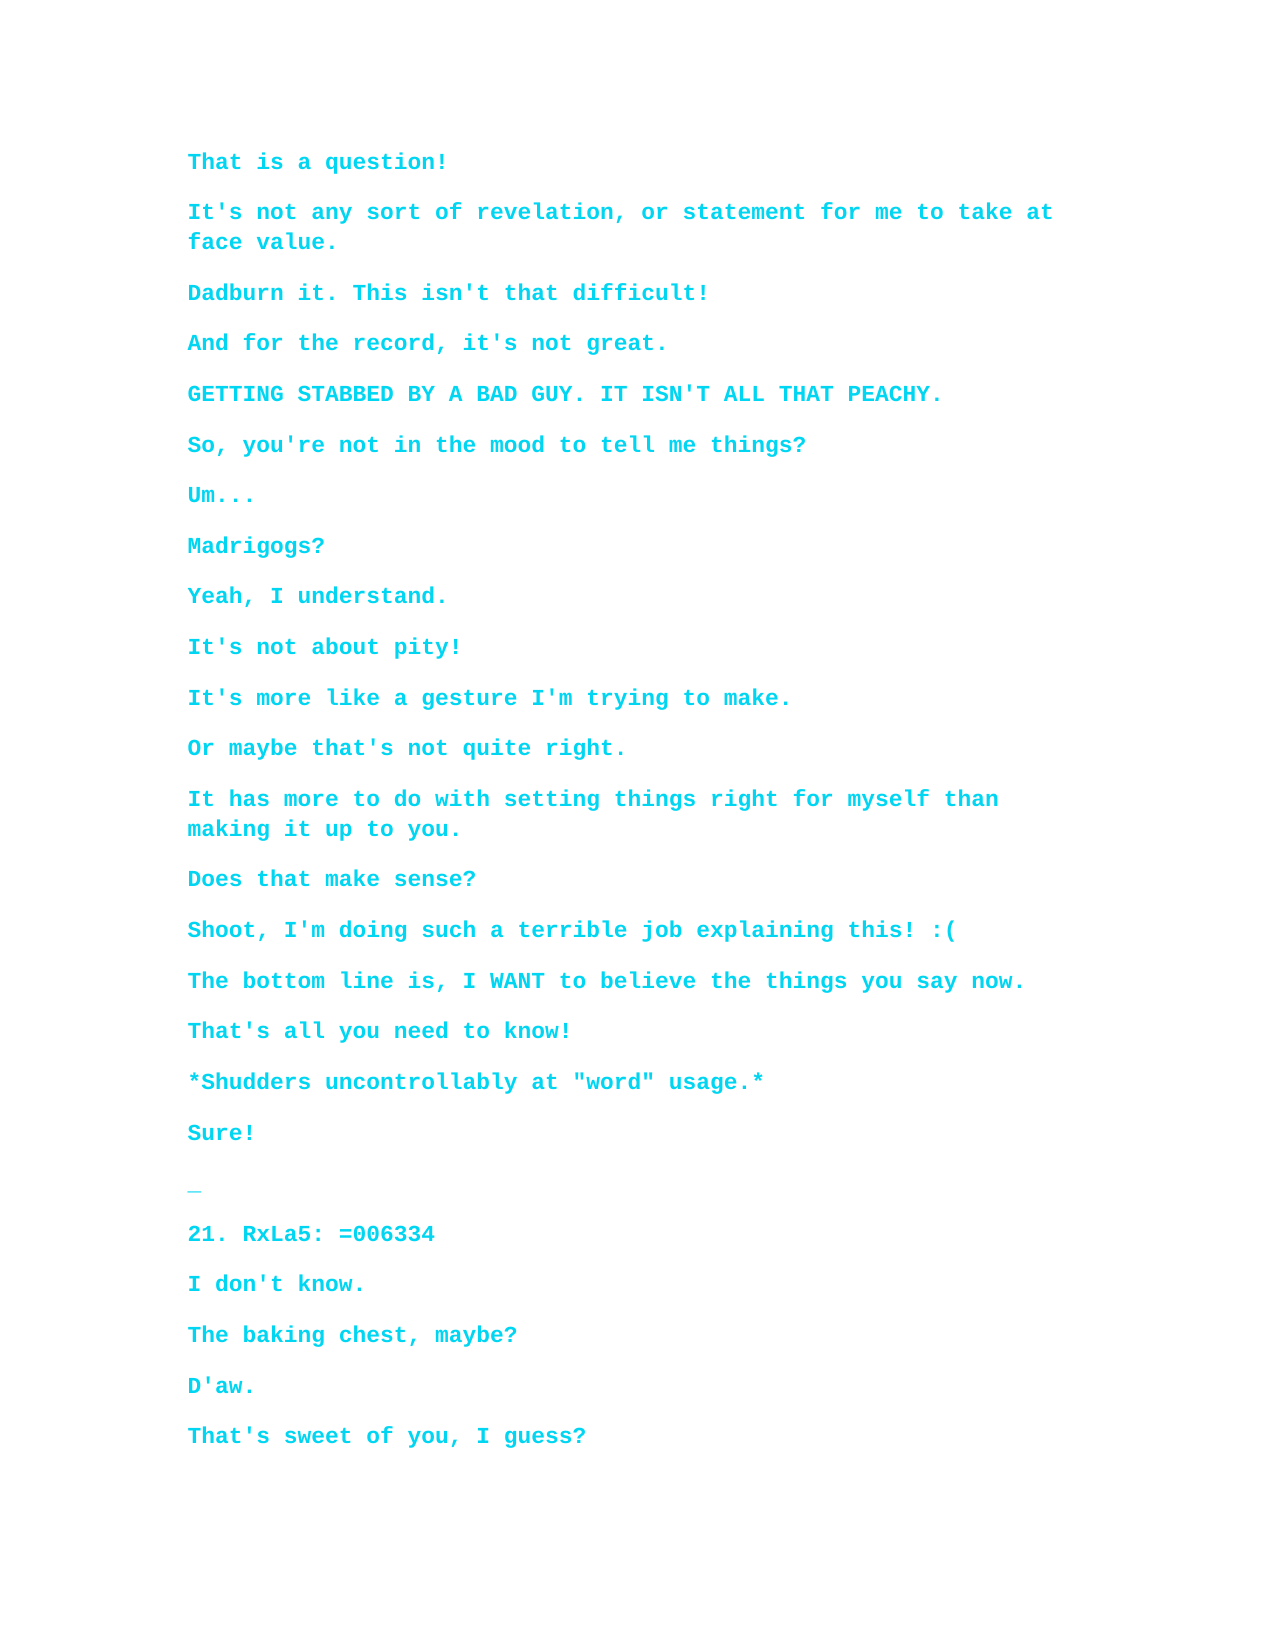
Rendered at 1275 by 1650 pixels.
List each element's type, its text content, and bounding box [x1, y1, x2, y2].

text Madrigogs? [187, 534, 1087, 560]
text GETTING STABBED BY A BAD GUY. IT ISN'T ALL THAT PEACHY. [187, 382, 1087, 408]
text It has more to do with setting things right for myself than making it up to you. [187, 787, 1087, 843]
text That is a question! [187, 150, 1087, 176]
text _ [187, 1171, 1087, 1197]
text That's sweet of you, I guess? [187, 1424, 1087, 1451]
text And for the record, it's not great. [187, 332, 1087, 358]
text It's more like a gesture I'm trying to make. [187, 686, 1087, 712]
text So, you're not in the mood to tell me things? [187, 433, 1087, 459]
text Or maybe that's not quite right. [187, 737, 1087, 763]
text Sure! [187, 1121, 1087, 1147]
text Shoot, I'm doing such a terrible job explaining this! :( [187, 918, 1087, 944]
text *Shudders uncontrollably at "word" usage.* [187, 1070, 1087, 1096]
text The bottom line is, I WANT to believe the things you say now. [187, 969, 1087, 995]
text 21. RxLa5: =006334 [187, 1222, 1087, 1248]
text Does that make sense? [187, 868, 1087, 894]
text D'aw. [187, 1374, 1087, 1400]
text The baking chest, maybe? [187, 1323, 1087, 1349]
text Dadburn it. This isn't that difficult! [187, 281, 1087, 307]
text That's all you need to know! [187, 1019, 1087, 1046]
text Um... [187, 483, 1087, 509]
text It's not any sort of revelation, or statement for me to take at face value. [187, 201, 1087, 256]
text I don't know. [187, 1273, 1087, 1299]
text It's not about pity! [187, 635, 1087, 661]
text Yeah, I understand. [187, 585, 1087, 611]
